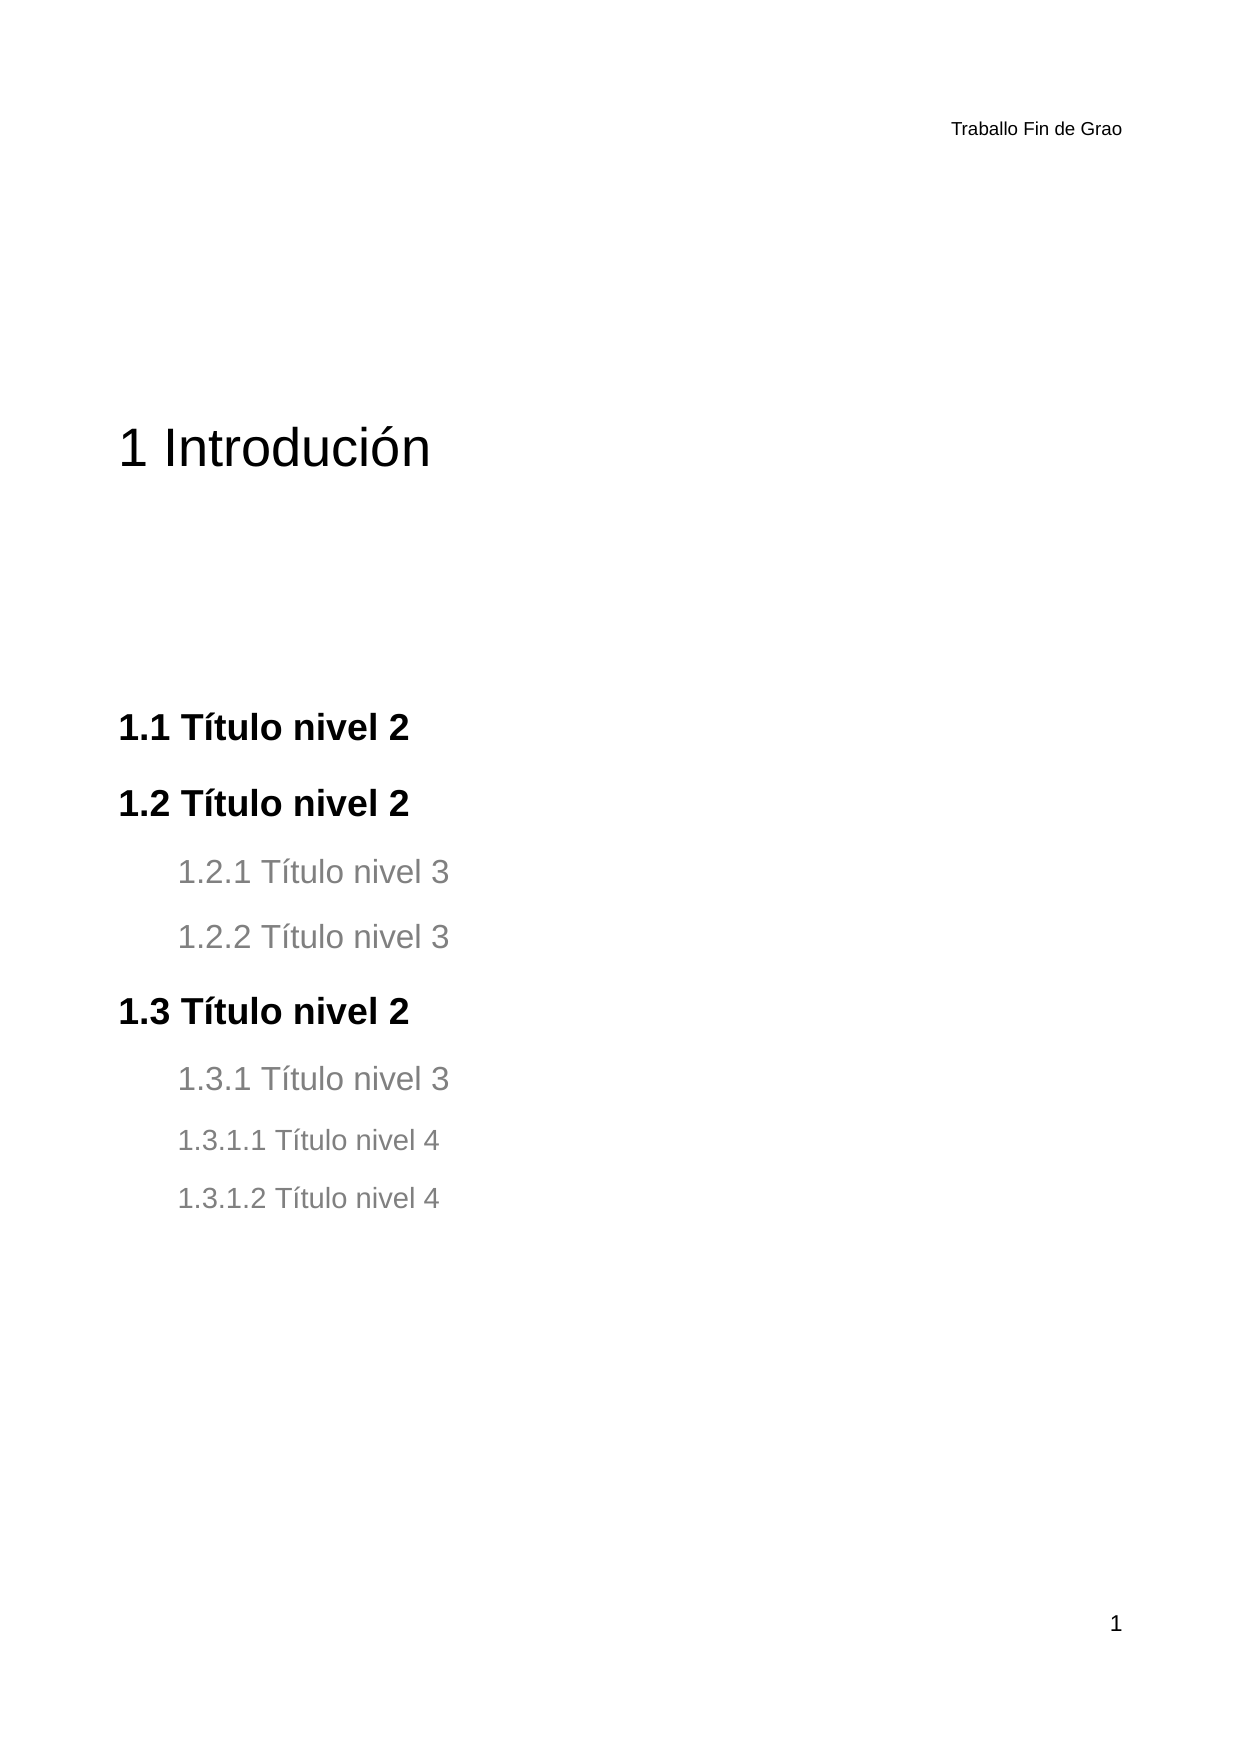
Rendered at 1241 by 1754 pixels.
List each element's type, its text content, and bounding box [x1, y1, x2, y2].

subtitle Título nivel 4 [177, 1181, 1122, 1215]
subtitle Título nivel 4 [177, 1123, 1122, 1156]
subtitle Título nivel 3 [177, 917, 1122, 956]
subtitle Introdución [118, 415, 1122, 478]
subtitle Título nivel 3 [177, 1059, 1122, 1098]
subtitle Título nivel 2 [118, 705, 1122, 748]
subtitle Título nivel 3 [177, 852, 1122, 890]
subtitle Título nivel 2 [118, 782, 1122, 825]
subtitle Título nivel 2 [118, 989, 1122, 1032]
